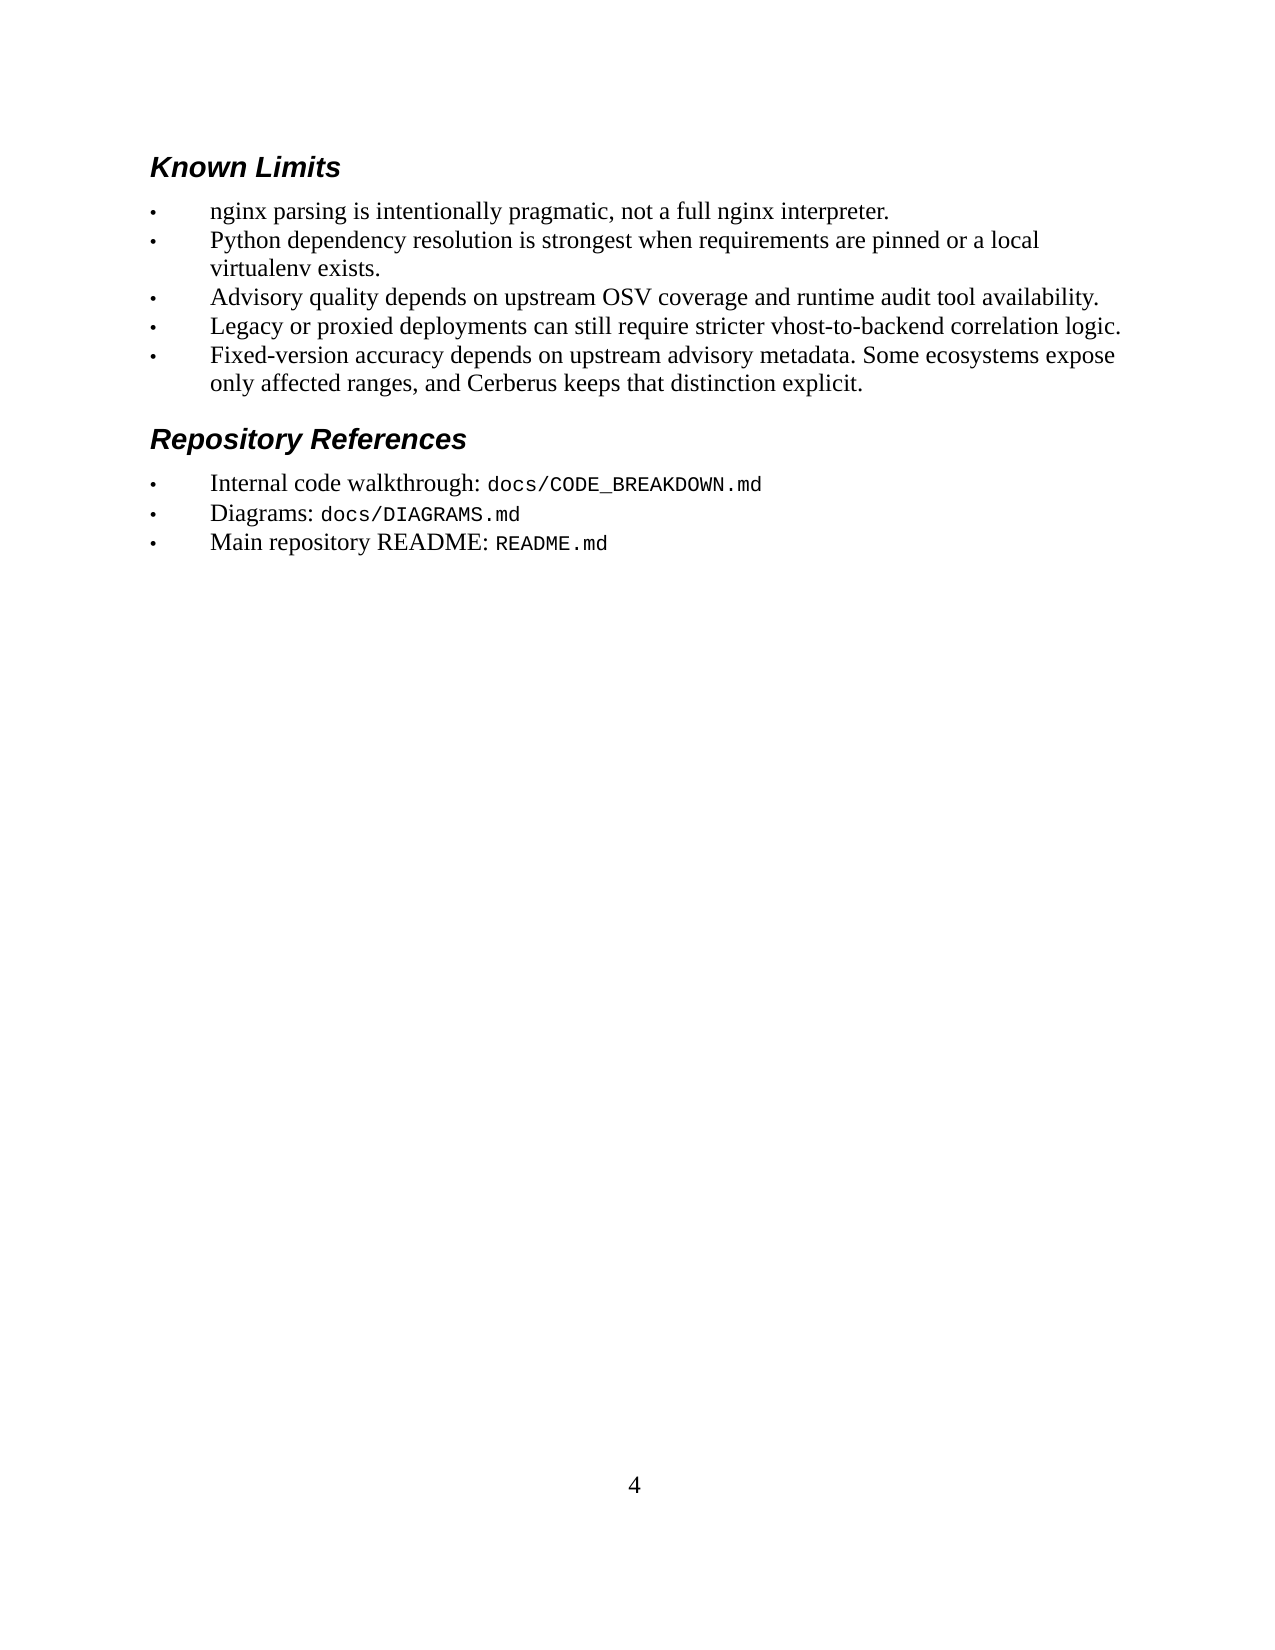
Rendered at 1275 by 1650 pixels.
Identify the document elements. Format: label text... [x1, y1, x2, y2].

list Legacy or proxied deployments can still require stricter vhost-to-backend correlation logic. [150, 311, 1125, 340]
list Internal code walkthrough: docs/CODE_BREAKDOWN.md [150, 468, 1125, 498]
subtitle Known Limits [150, 150, 1125, 183]
list Python dependency resolution is strongest when requirements are pinned or a local virtualenv exists. [150, 225, 1125, 282]
list Advisory quality depends on upstream OSV coverage and runtime audit tool availability. [150, 282, 1125, 311]
subtitle Repository References [150, 422, 1125, 456]
list nginx parsing is intentionally pragmatic, not a full nginx interpreter. [150, 196, 1125, 225]
list Main repository README: README.md [150, 527, 1125, 557]
list Fixed-version accuracy depends on upstream advisory metadata. Some ecosystems expose only affected ranges, and Cerberus keeps that distinction explicit. [150, 340, 1125, 397]
list Diagrams: docs/DIAGRAMS.md [150, 498, 1125, 527]
